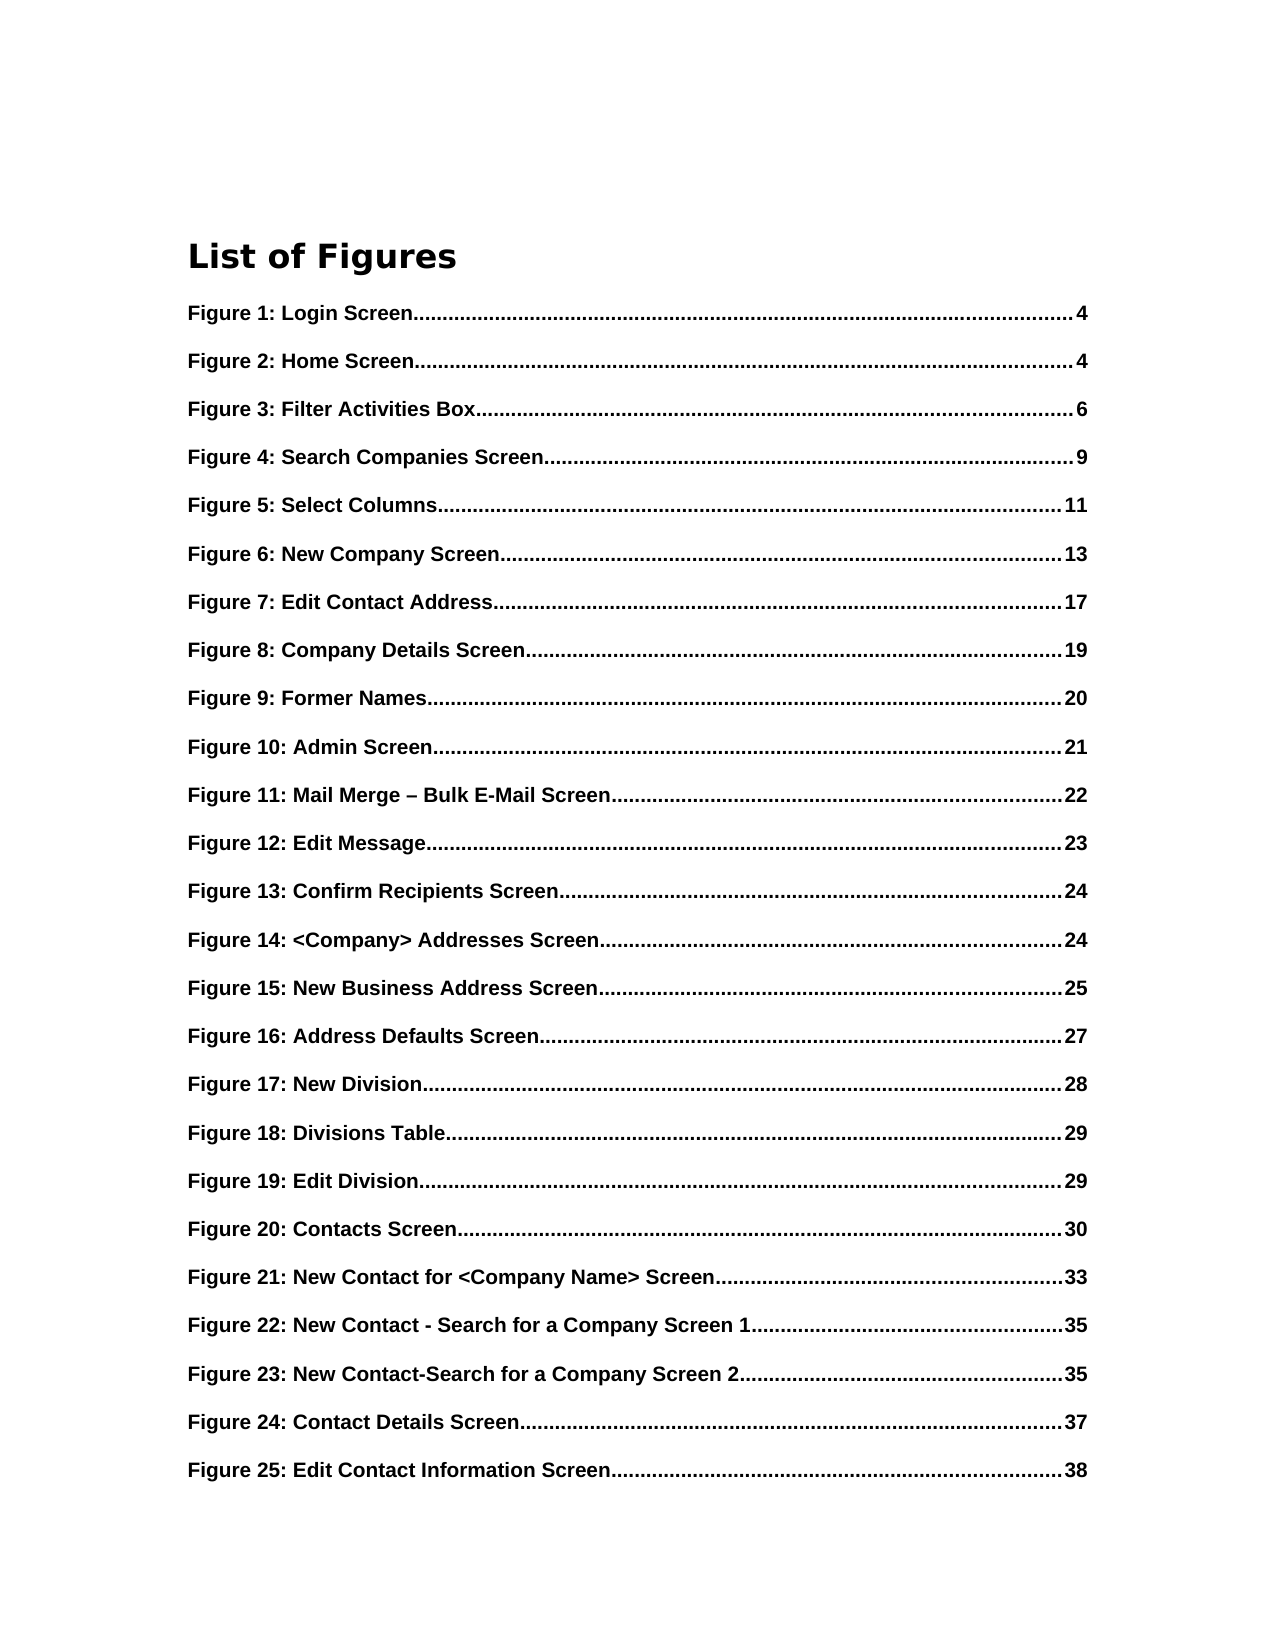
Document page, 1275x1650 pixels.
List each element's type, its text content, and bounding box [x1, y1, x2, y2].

text Figure 8: Company Details Screen 19 [187, 639, 1087, 662]
text Figure 16: Address Defaults Screen 27 [187, 1024, 1087, 1048]
text Figure 2: Home Screen 4 [187, 349, 1087, 373]
text Figure 17: New Division 28 [187, 1073, 1087, 1096]
text Figure 5: Select Columns 11 [187, 494, 1087, 517]
text Figure 15: New Business Address Screen 25 [187, 976, 1087, 999]
text Figure 6: New Company Screen 13 [187, 542, 1087, 566]
text Figure 10: Admin Screen 21 [187, 735, 1087, 758]
text Figure 3: Filter Activities Box 6 [187, 398, 1087, 421]
text Figure 14: <Company> Addresses Screen 24 [187, 928, 1087, 951]
text Figure 1: Login Screen 4 [187, 301, 1087, 324]
text Figure 18: Divisions Table 29 [187, 1121, 1087, 1144]
text Figure 13: Confirm Recipients Screen 24 [187, 880, 1087, 903]
text Figure 7: Edit Contact Address 17 [187, 591, 1087, 614]
text Figure 25: Edit Contact Information Screen 38 [187, 1459, 1087, 1482]
text Figure 11: Mail Merge – Bulk E-Mail Screen 22 [187, 783, 1087, 807]
text Figure 22: New Contact - Search for a Company Screen 1 35 [187, 1314, 1087, 1337]
text Figure 20: Contacts Screen 30 [187, 1217, 1087, 1241]
text Figure 12: Edit Message 23 [187, 832, 1087, 855]
text Figure 23: New Contact-Search for a Company Screen 2 35 [187, 1362, 1087, 1385]
subtitle List of Figures [187, 237, 1087, 276]
text Figure 4: Search Companies Screen 9 [187, 446, 1087, 469]
text Figure 9: Former Names 20 [187, 687, 1087, 710]
text Figure 24: Contact Details Screen 37 [187, 1410, 1087, 1434]
text Figure 19: Edit Division 29 [187, 1169, 1087, 1192]
text Figure 21: New Contact for <Company Name> Screen 33 [187, 1266, 1087, 1289]
